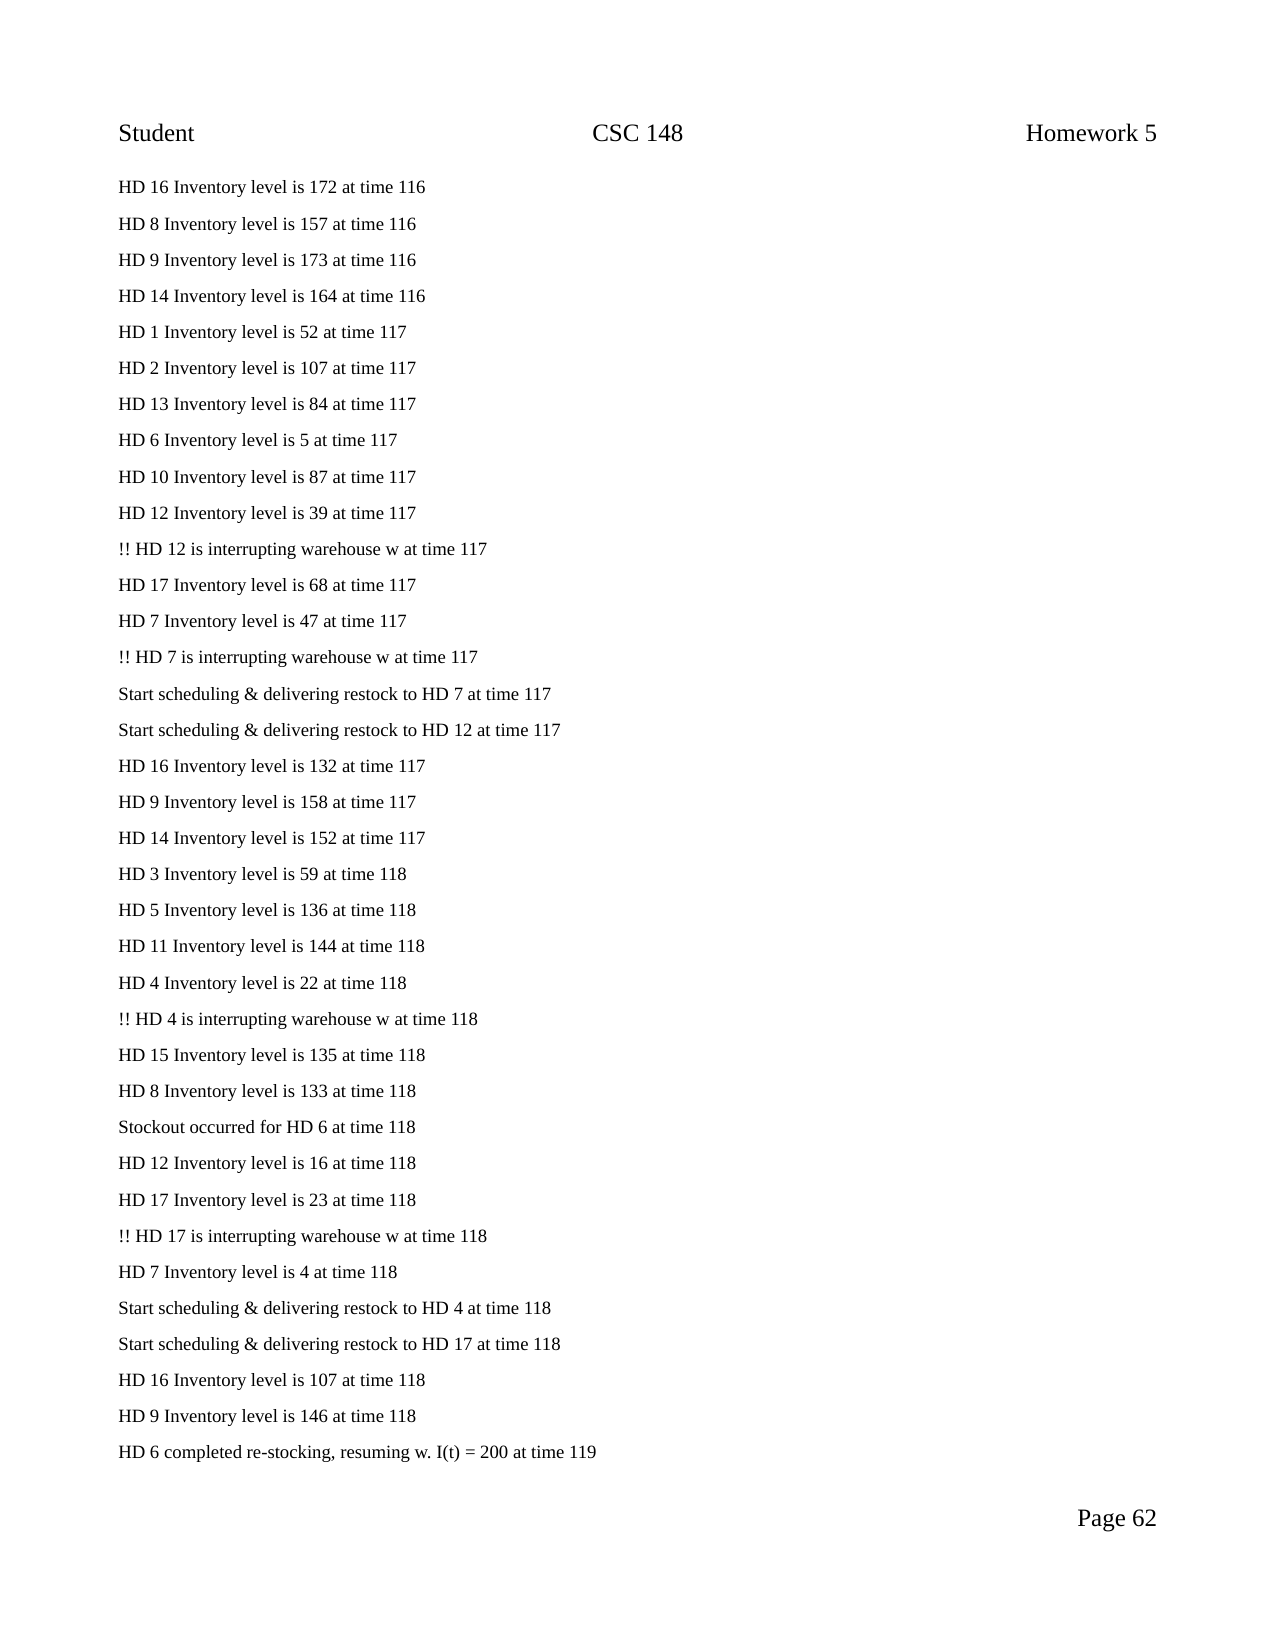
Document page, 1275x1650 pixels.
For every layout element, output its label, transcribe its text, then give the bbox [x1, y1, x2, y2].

text HD 2 Inventory level is 107 at time 117 [118, 357, 1157, 379]
text HD 9 Inventory level is 146 at time 118 [118, 1405, 1157, 1427]
text Start scheduling & delivering restock to HD 7 at time 117 [118, 682, 1157, 704]
text HD 9 Inventory level is 173 at time 116 [118, 249, 1157, 270]
text !! HD 17 is interrupting warehouse w at time 118 [118, 1224, 1157, 1246]
text HD 3 Inventory level is 59 at time 118 [118, 863, 1157, 885]
text HD 16 Inventory level is 132 at time 117 [118, 755, 1157, 776]
text HD 4 Inventory level is 22 at time 118 [118, 972, 1157, 993]
text !! HD 12 is interrupting warehouse w at time 117 [118, 538, 1157, 559]
text HD 1 Inventory level is 52 at time 117 [118, 321, 1157, 342]
text Start scheduling & delivering restock to HD 17 at time 118 [118, 1333, 1157, 1354]
text HD 16 Inventory level is 107 at time 118 [118, 1369, 1157, 1391]
text HD 9 Inventory level is 158 at time 117 [118, 791, 1157, 812]
text HD 14 Inventory level is 164 at time 116 [118, 285, 1157, 306]
text HD 14 Inventory level is 152 at time 117 [118, 827, 1157, 848]
text HD 6 Inventory level is 5 at time 117 [118, 429, 1157, 451]
text HD 7 Inventory level is 47 at time 117 [118, 610, 1157, 632]
text HD 10 Inventory level is 87 at time 117 [118, 466, 1157, 487]
text HD 15 Inventory level is 135 at time 118 [118, 1044, 1157, 1065]
text HD 6 completed re-stocking, resuming w. I(t) = 200 at time 119 [118, 1441, 1157, 1463]
text HD 7 Inventory level is 4 at time 118 [118, 1261, 1157, 1282]
text HD 13 Inventory level is 84 at time 117 [118, 393, 1157, 415]
text HD 11 Inventory level is 144 at time 118 [118, 935, 1157, 957]
text HD 16 Inventory level is 172 at time 116 [118, 176, 1157, 198]
text Start scheduling & delivering restock to HD 12 at time 117 [118, 718, 1157, 740]
text Start scheduling & delivering restock to HD 4 at time 118 [118, 1297, 1157, 1318]
text Stockout occurred for HD 6 at time 118 [118, 1116, 1157, 1138]
text !! HD 7 is interrupting warehouse w at time 117 [118, 646, 1157, 668]
text HD 12 Inventory level is 39 at time 117 [118, 502, 1157, 523]
text HD 8 Inventory level is 133 at time 118 [118, 1080, 1157, 1102]
text HD 5 Inventory level is 136 at time 118 [118, 899, 1157, 921]
text HD 8 Inventory level is 157 at time 116 [118, 212, 1157, 234]
text !! HD 4 is interrupting warehouse w at time 118 [118, 1008, 1157, 1029]
text HD 17 Inventory level is 23 at time 118 [118, 1188, 1157, 1210]
text HD 12 Inventory level is 16 at time 118 [118, 1152, 1157, 1174]
text HD 17 Inventory level is 68 at time 117 [118, 574, 1157, 596]
